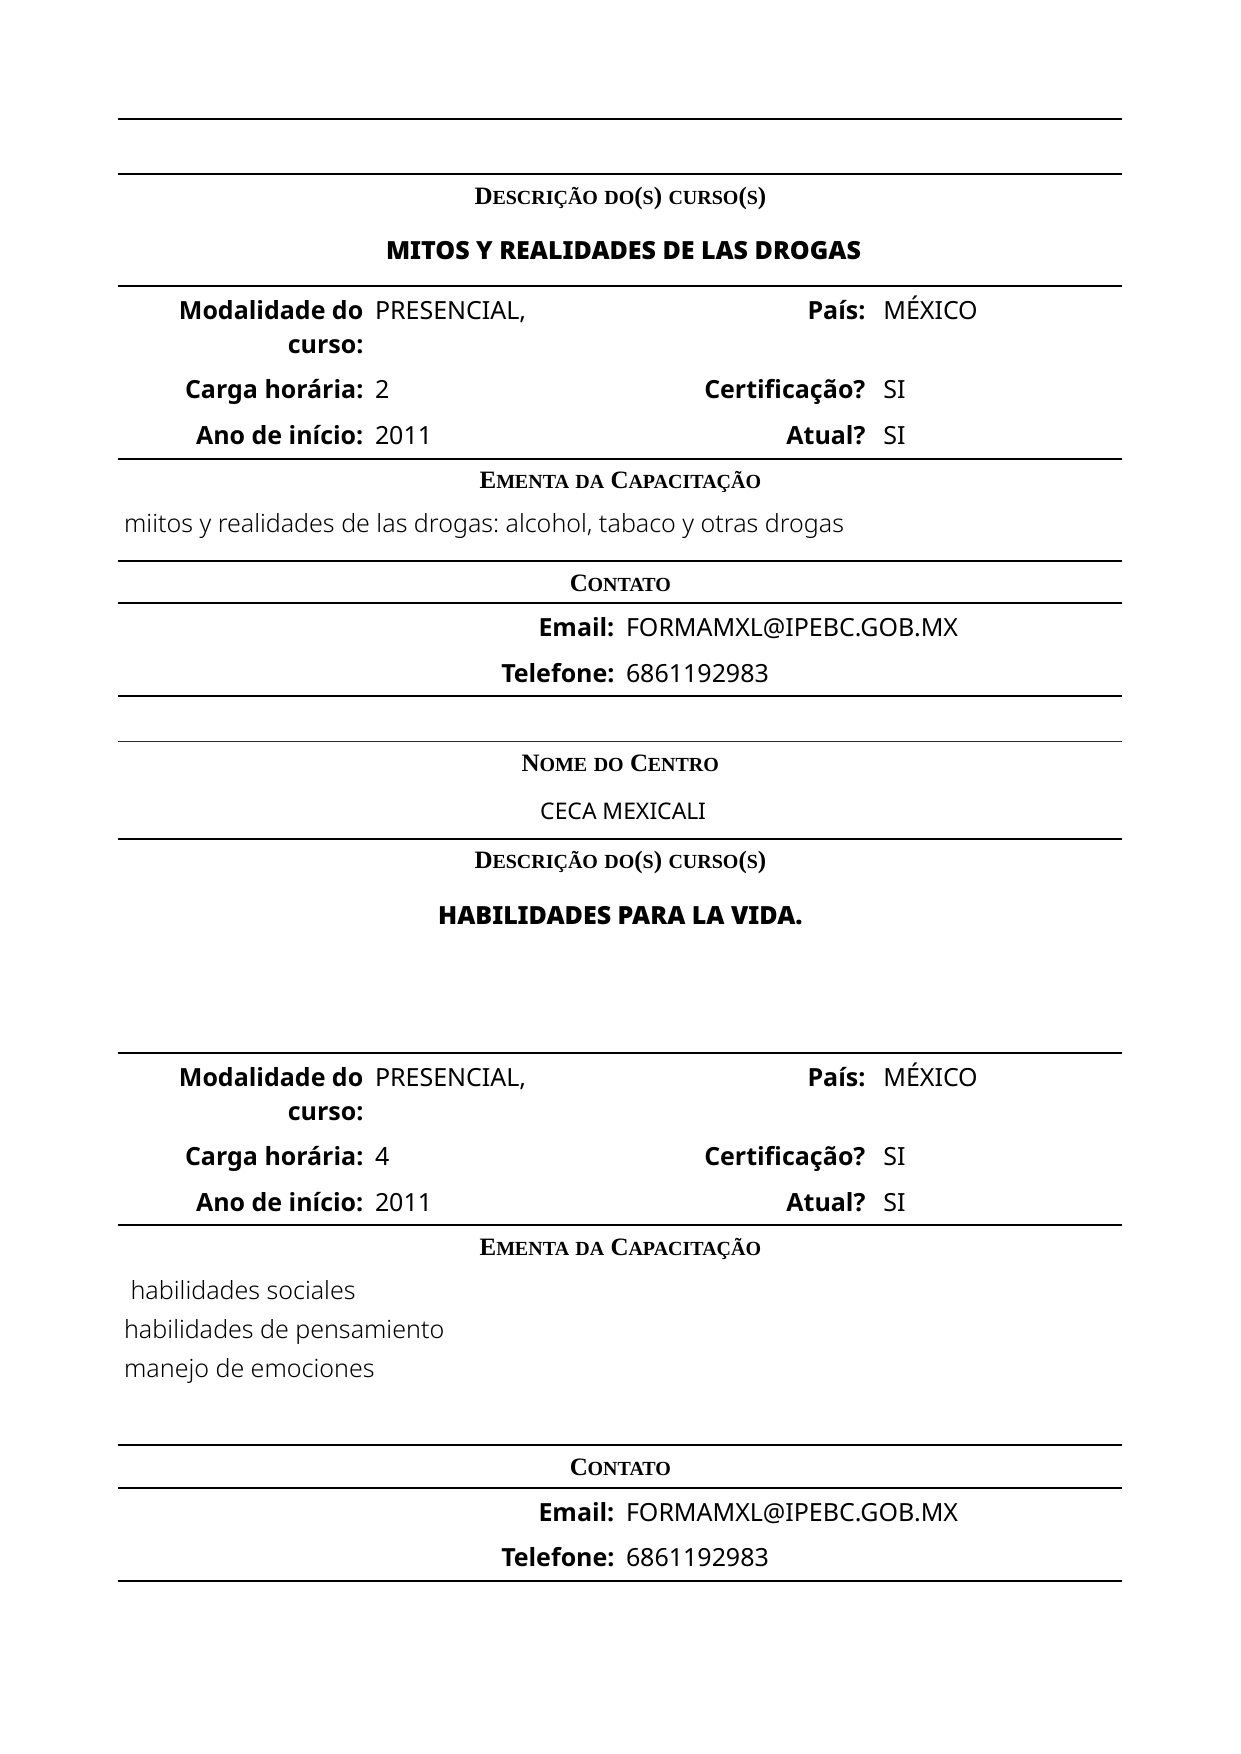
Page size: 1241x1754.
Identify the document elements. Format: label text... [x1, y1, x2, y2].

table_cell Ementa da Capacitação [118, 1226, 1122, 1267]
table_cell Email: [118, 1489, 620, 1534]
table_cell [118, 120, 1122, 173]
table_cell Atual? [620, 1179, 871, 1224]
table_cell FORMAMXL@IPEBC.GOB.MX [620, 604, 1122, 650]
table_cell HABILIDADES PARA LA VIDA. [118, 880, 1122, 1052]
table_cell 2 [369, 366, 620, 412]
table_cell Carga horária: [118, 1133, 369, 1179]
table_cell MIITOS Y REALIDADES DE LAS DROGAS: ALCOHOL, TABACO Y OTRAS DROGAS [118, 500, 1122, 560]
table_cell PRESENCIAL, [369, 1054, 620, 1133]
table_cell Descrição do(s) curso(s) [118, 840, 1122, 880]
table_cell Email: [118, 604, 620, 650]
table_cell Contato [118, 562, 1122, 602]
table_cell MÉXICO [871, 287, 1122, 366]
table_cell PRESENCIAL, [369, 287, 620, 366]
table_cell 2011 [369, 1179, 620, 1224]
table_cell CECA MEXICALI [118, 783, 1122, 838]
table_cell SI [871, 366, 1122, 412]
table_cell Ementa da Capacitação [118, 460, 1122, 500]
table_cell Certificação? [620, 366, 871, 412]
table_cell Ano de início: [118, 412, 369, 457]
table_cell Modalidade do curso: [118, 287, 369, 366]
table_cell Ano de início: [118, 1179, 369, 1224]
table_cell SI [871, 1179, 1122, 1224]
table_cell Contato [118, 1446, 1122, 1487]
table_cell MITOS Y REALIDADES DE LAS DROGAS [118, 215, 1122, 285]
table_header Nome do Centro [118, 743, 1122, 783]
table_cell Telefone: [118, 650, 620, 695]
table_cell FORMAMXL@IPEBC.GOB.MX [620, 1489, 1122, 1534]
table_cell SI [871, 412, 1122, 457]
table_cell 6861192983 [620, 1534, 1122, 1580]
table_cell Carga horária: [118, 366, 369, 412]
table_cell HABILIDADES SOCIALES HABILIDADES DE PENSAMIENTO MANEJO DE EMOCIONES [118, 1267, 1122, 1444]
table_cell Modalidade do curso: [118, 1054, 369, 1133]
table_cell Telefone: [118, 1534, 620, 1580]
table_cell SI [871, 1133, 1122, 1179]
table_cell Atual? [620, 412, 871, 457]
table_cell 2011 [369, 412, 620, 457]
table_cell Descrição do(s) curso(s) [118, 175, 1122, 215]
table_cell Certificação? [620, 1133, 871, 1179]
table_cell País: [620, 287, 871, 366]
table_cell 6861192983 [620, 650, 1122, 695]
table_cell País: [620, 1054, 871, 1133]
table_cell MÉXICO [871, 1054, 1122, 1133]
table_cell 4 [369, 1133, 620, 1179]
